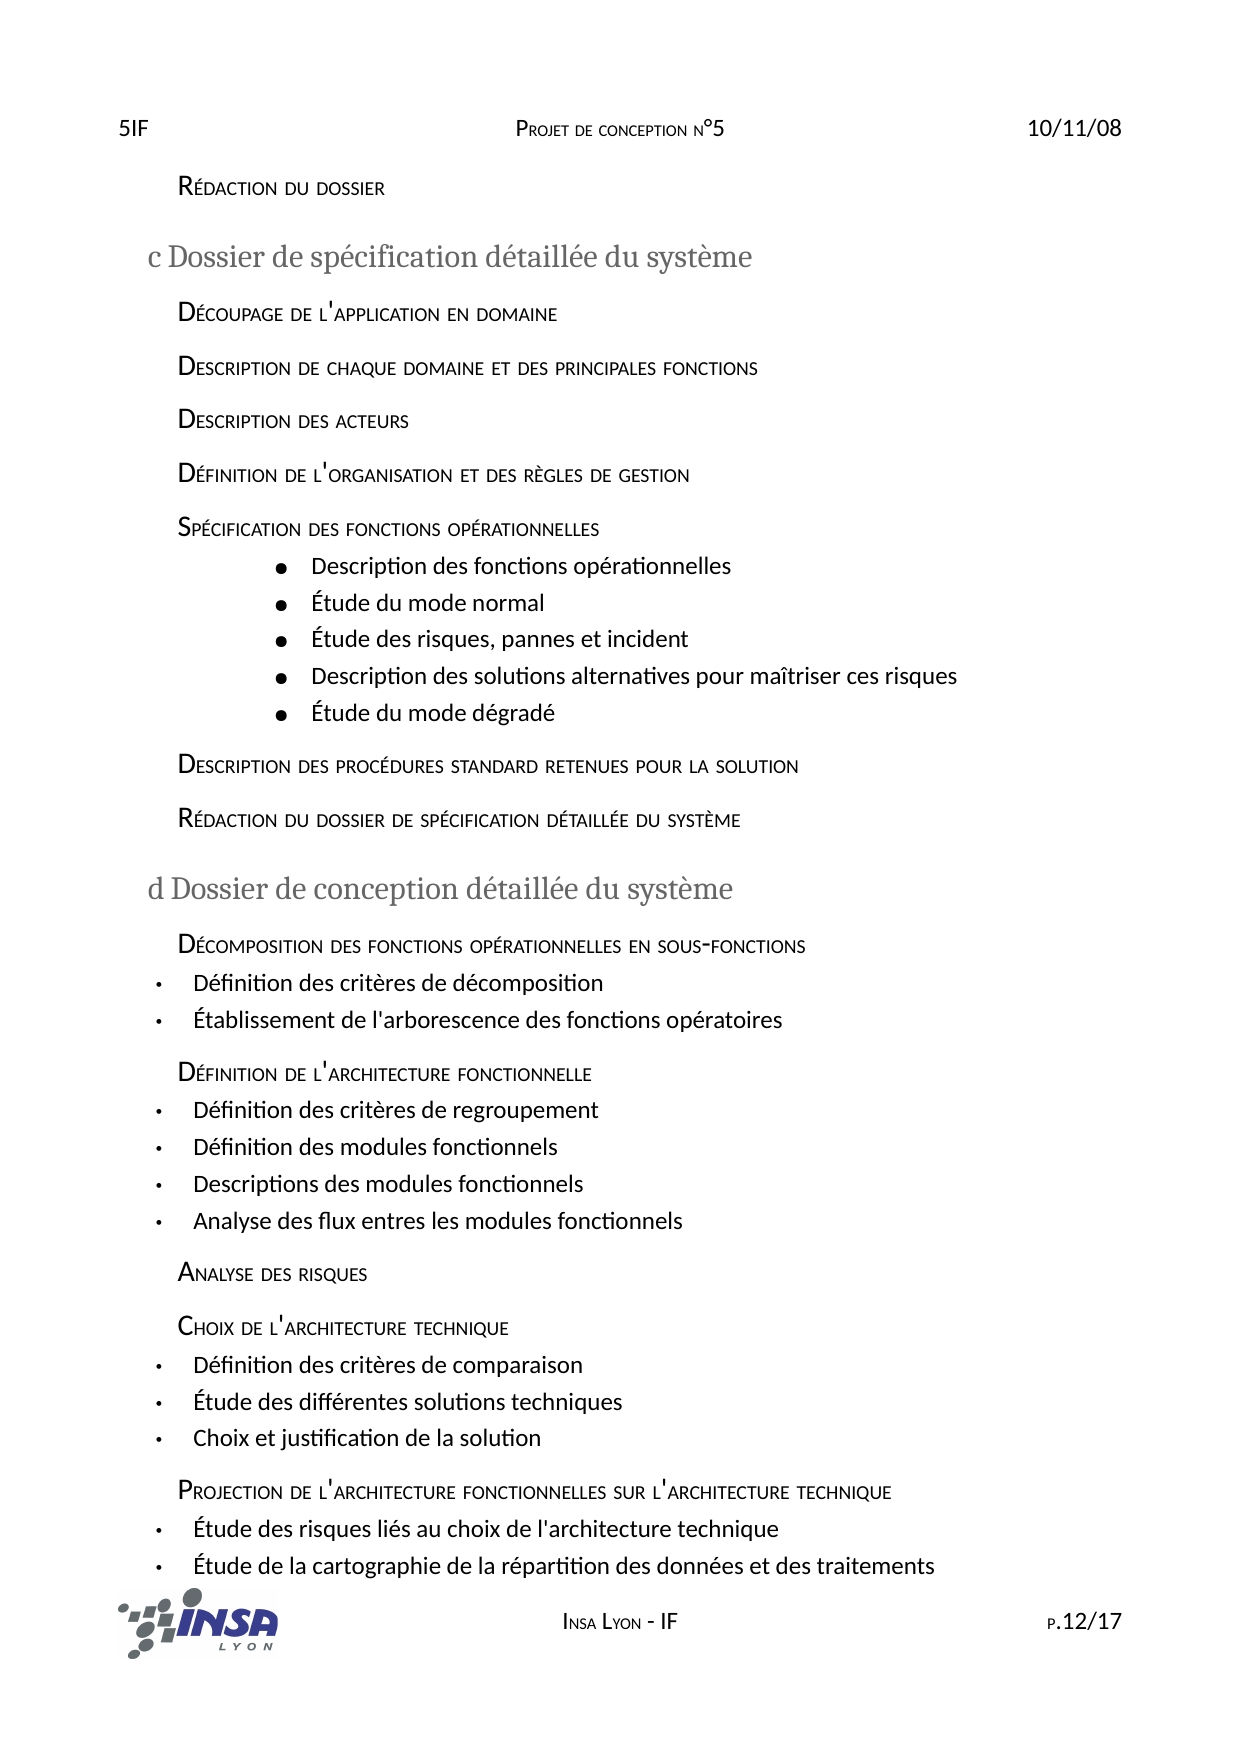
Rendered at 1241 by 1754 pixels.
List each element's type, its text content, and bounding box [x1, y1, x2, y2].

subtitle Analyse des risques [118, 1259, 1122, 1289]
list Étude du mode dégradé [215, 702, 1122, 727]
subtitle Choix de l'architecture technique [118, 1313, 1122, 1343]
subtitle Projection de l'architecture fonctionnelles sur l'architecture technique [118, 1477, 1122, 1507]
list Étude du mode normal [215, 592, 1122, 617]
list Choix et justification de la solution [156, 1428, 1122, 1453]
subtitle Description des procédures standard retenues pour la solution [118, 751, 1122, 781]
list Étude de la cartographie de la répartition des données et des traitements [156, 1555, 1122, 1580]
subtitle Rédaction du dossier [118, 173, 1122, 203]
subtitle Rédaction du dossier de spécification détaillée du système [118, 805, 1122, 835]
list Étude des différentes solutions techniques [156, 1391, 1122, 1416]
list Description des fonctions opérationnelles [215, 555, 1122, 580]
subtitle Définition de l'organisation et des règles de gestion [118, 460, 1122, 490]
subtitle Description des acteurs [118, 406, 1122, 436]
list Étude des risques, pannes et incident [215, 629, 1122, 654]
list Définition des critères de comparaison [156, 1354, 1122, 1379]
list Analyse des flux entres les modules fonctionnels [156, 1211, 1122, 1236]
subtitle Dossier de conception détaillée du système [118, 870, 1122, 908]
list Étude des risques liés au choix de l'architecture technique [156, 1518, 1122, 1543]
subtitle Décomposition des fonctions opérationnelles en sous-fonctions [118, 931, 1122, 961]
subtitle Spécification des fonctions opérationnelles [118, 514, 1122, 544]
list Établissement de l'arborescence des fonctions opératoires [156, 1010, 1122, 1035]
subtitle Découpage de l'application en domaine [118, 299, 1122, 329]
picture [118, 1588, 278, 1659]
list Définition des modules fonctionnels [156, 1137, 1122, 1162]
subtitle Définition de l'architecture fonctionnelle [118, 1058, 1122, 1088]
list Définition des critères de regroupement [156, 1100, 1122, 1125]
subtitle Dossier de spécification détaillée du système [118, 238, 1122, 275]
list Descriptions des modules fonctionnels [156, 1174, 1122, 1199]
list Description des solutions alternatives pour maîtriser ces risques [215, 666, 1122, 691]
subtitle Description de chaque domaine et des principales fonctions [118, 353, 1122, 383]
list Définition des critères de décomposition [156, 973, 1122, 998]
